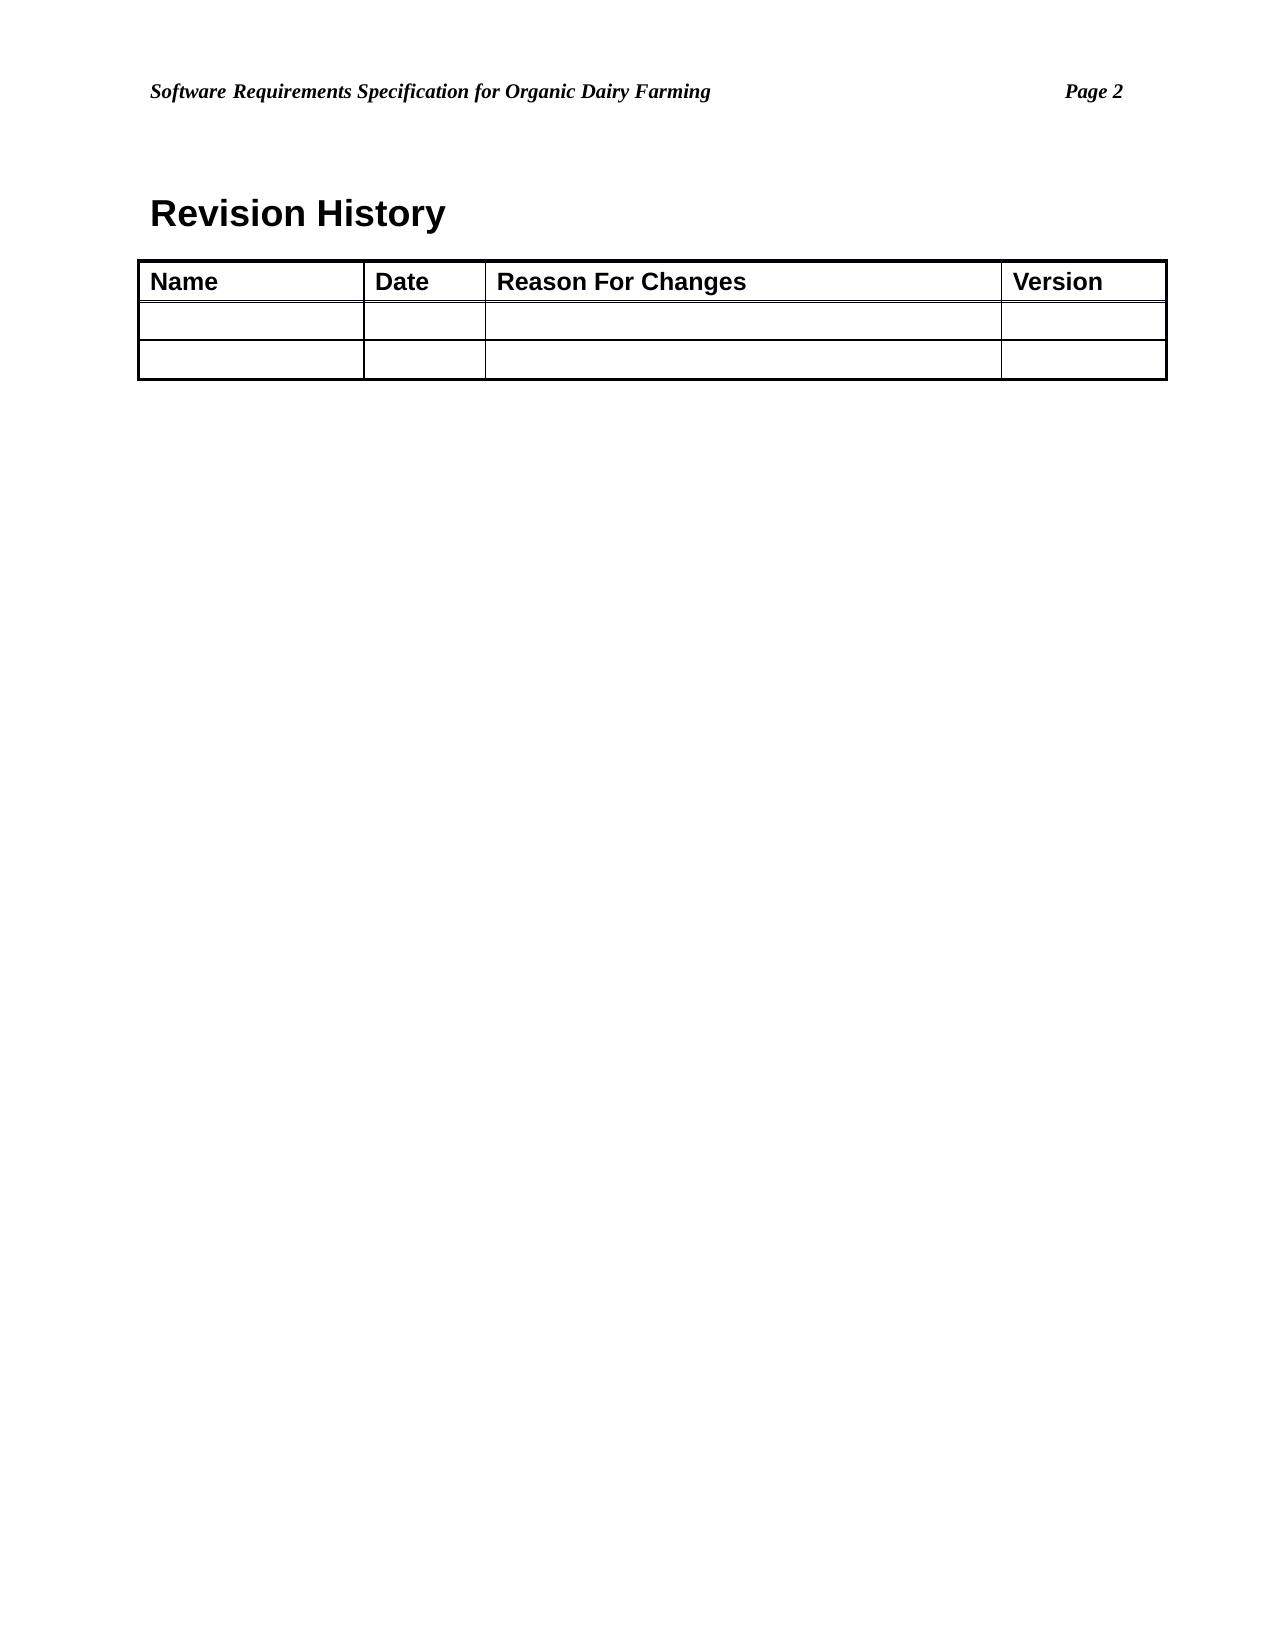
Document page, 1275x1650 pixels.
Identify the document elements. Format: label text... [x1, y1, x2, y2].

table_cell [140, 303, 363, 339]
text Revision History [150, 191, 1125, 234]
table_cell [365, 303, 485, 339]
table_header Date [365, 263, 485, 299]
table_cell [486, 341, 1001, 378]
table_cell [140, 341, 363, 378]
table_header Name [140, 263, 363, 299]
table_cell [1002, 303, 1165, 339]
table_cell [486, 303, 1001, 339]
table_header Version [1002, 263, 1165, 299]
table_cell [1002, 341, 1165, 378]
table_header Reason For Changes [486, 263, 1001, 299]
table_cell [365, 341, 485, 378]
